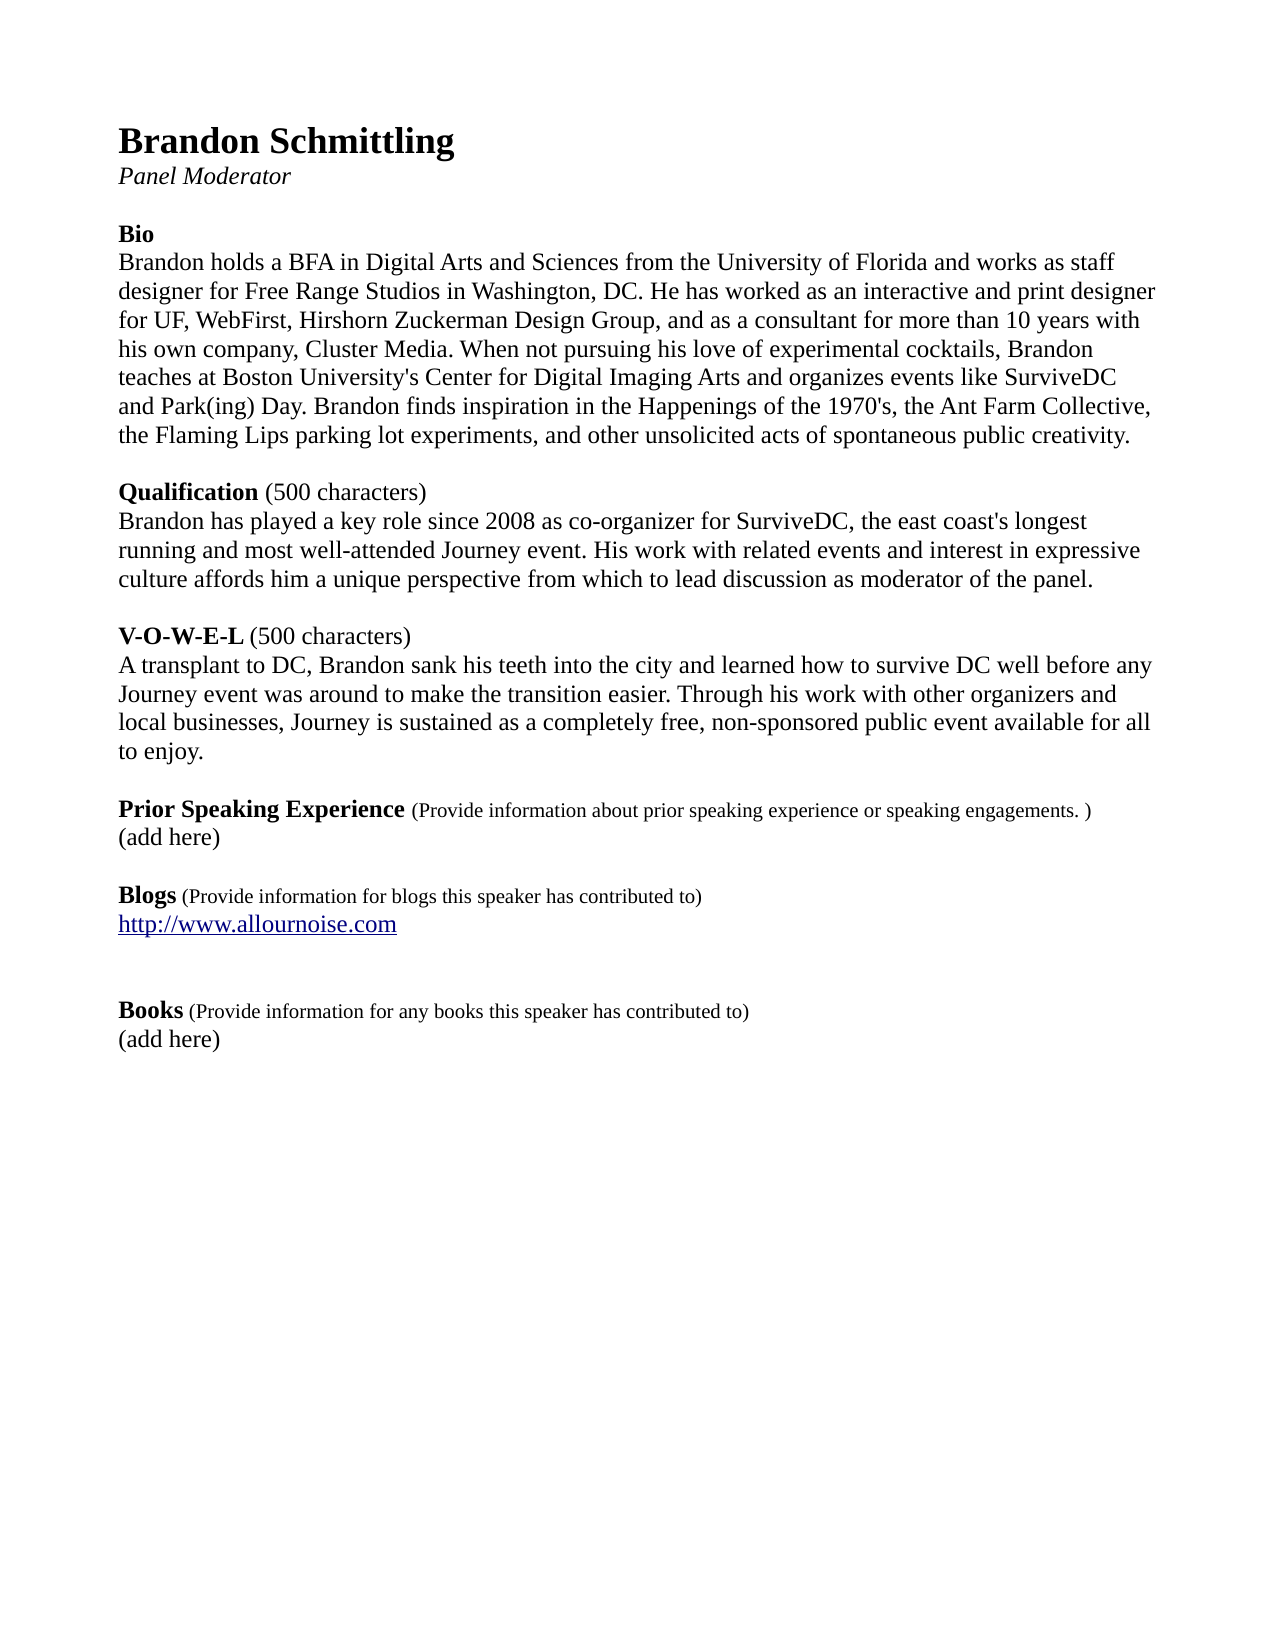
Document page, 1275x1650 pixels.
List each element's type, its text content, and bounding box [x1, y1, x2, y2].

text Prior Speaking Experience (Provide information about prior speaking experience or speaking engagements. ) [118, 794, 1157, 822]
text (add here) [118, 1024, 1157, 1052]
text Books (Provide information for any books this speaker has contributed to) [118, 995, 1157, 1024]
text Brandon holds a BFA in Digital Arts and Sciences from the University of Florida and works as staff designer for Free Range Studios in Washington, DC. He has worked as an interactive and print designer for UF, WebFirst, Hirshorn Zuckerman Design Group, and as a consultant for more than 10 years with his own company, Cluster Media. When not pursuing his love of experimental cocktails, Brandon teaches at Boston University's Center for Digital Imaging Arts and organizes events like SurviveDC and Park(ing) Day. Brandon finds inspiration in the Happenings of the 1970's, the Ant Farm Collective, the Flaming Lips parking lot experiments, and other unsolicited acts of spontaneous public creativity. [118, 247, 1157, 449]
text A transplant to DC, Brandon sank his teeth into the city and learned how to survive DC well before any Journey event was around to make the transition easier. Through his work with other organizers and local businesses, Journey is sustained as a completely free, non-sponsored public event available for all to enjoy. [118, 650, 1157, 765]
text Brandon Schmittling [118, 118, 1157, 161]
text Bio [118, 219, 1157, 247]
text Qualification (500 characters) [118, 477, 1157, 506]
text V-O-W-E-L (500 characters) [118, 621, 1157, 650]
text http://www.allournoise.com [118, 909, 1157, 937]
text (add here) [118, 822, 1157, 851]
text Blogs (Provide information for blogs this speaker has contributed to) [118, 880, 1157, 909]
text Brandon has played a key role since 2008 as co-organizer for SurviveDC, the east coast's longest running and most well-attended Journey event. His work with related events and interest in expressive culture affords him a unique perspective from which to lead discussion as moderator of the panel. [118, 506, 1157, 592]
text Panel Moderator [118, 161, 1157, 190]
